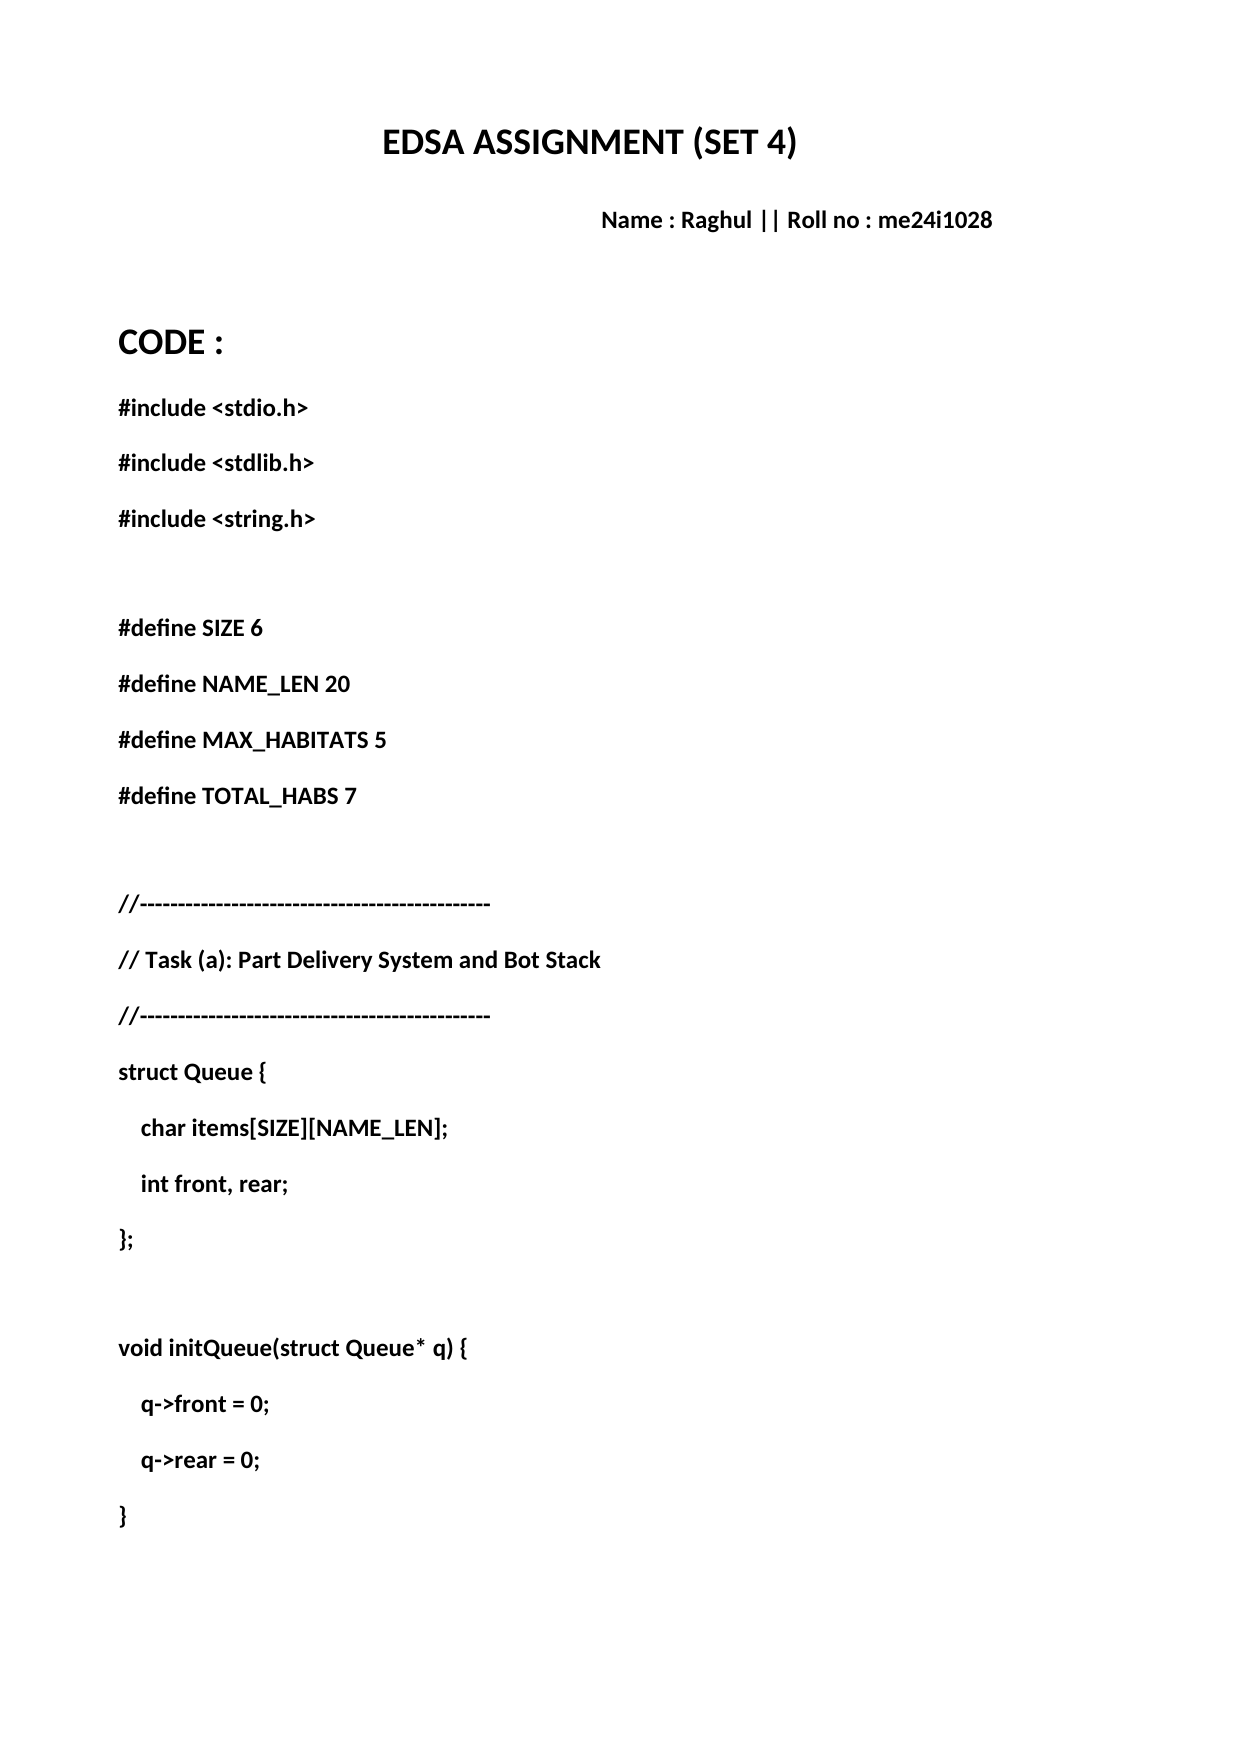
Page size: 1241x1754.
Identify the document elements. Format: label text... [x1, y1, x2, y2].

text void initQueue(struct Queue* q) { [118, 1332, 1122, 1363]
text #define MAX_HABITATS 5 [118, 724, 1122, 754]
text //---------------------------------------------- [118, 1000, 1122, 1031]
text }; [118, 1224, 1122, 1254]
text EDSA ASSIGNMENT (SET 4) [118, 118, 1122, 164]
text //---------------------------------------------- [118, 889, 1122, 919]
text #include <stdio.h> [118, 392, 1122, 422]
text #define SIZE 6 [118, 612, 1122, 643]
text Name : Raghul || Roll no : me24i1028 [118, 192, 1122, 237]
text #include <string.h> [118, 503, 1122, 534]
text char items[SIZE][NAME_LEN]; [118, 1112, 1122, 1142]
text #define TOTAL_HABS 7 [118, 780, 1122, 810]
text q->rear = 0; [118, 1444, 1122, 1475]
text #define NAME_LEN 20 [118, 668, 1122, 699]
text int front, rear; [118, 1168, 1122, 1198]
text } [118, 1500, 1122, 1531]
text // Task (a): Part Delivery System and Bot Stack [118, 944, 1122, 975]
text CODE : [118, 318, 1122, 364]
text #include <stdlib.h> [118, 448, 1122, 478]
text q->front = 0; [118, 1388, 1122, 1419]
text struct Queue { [118, 1056, 1122, 1087]
